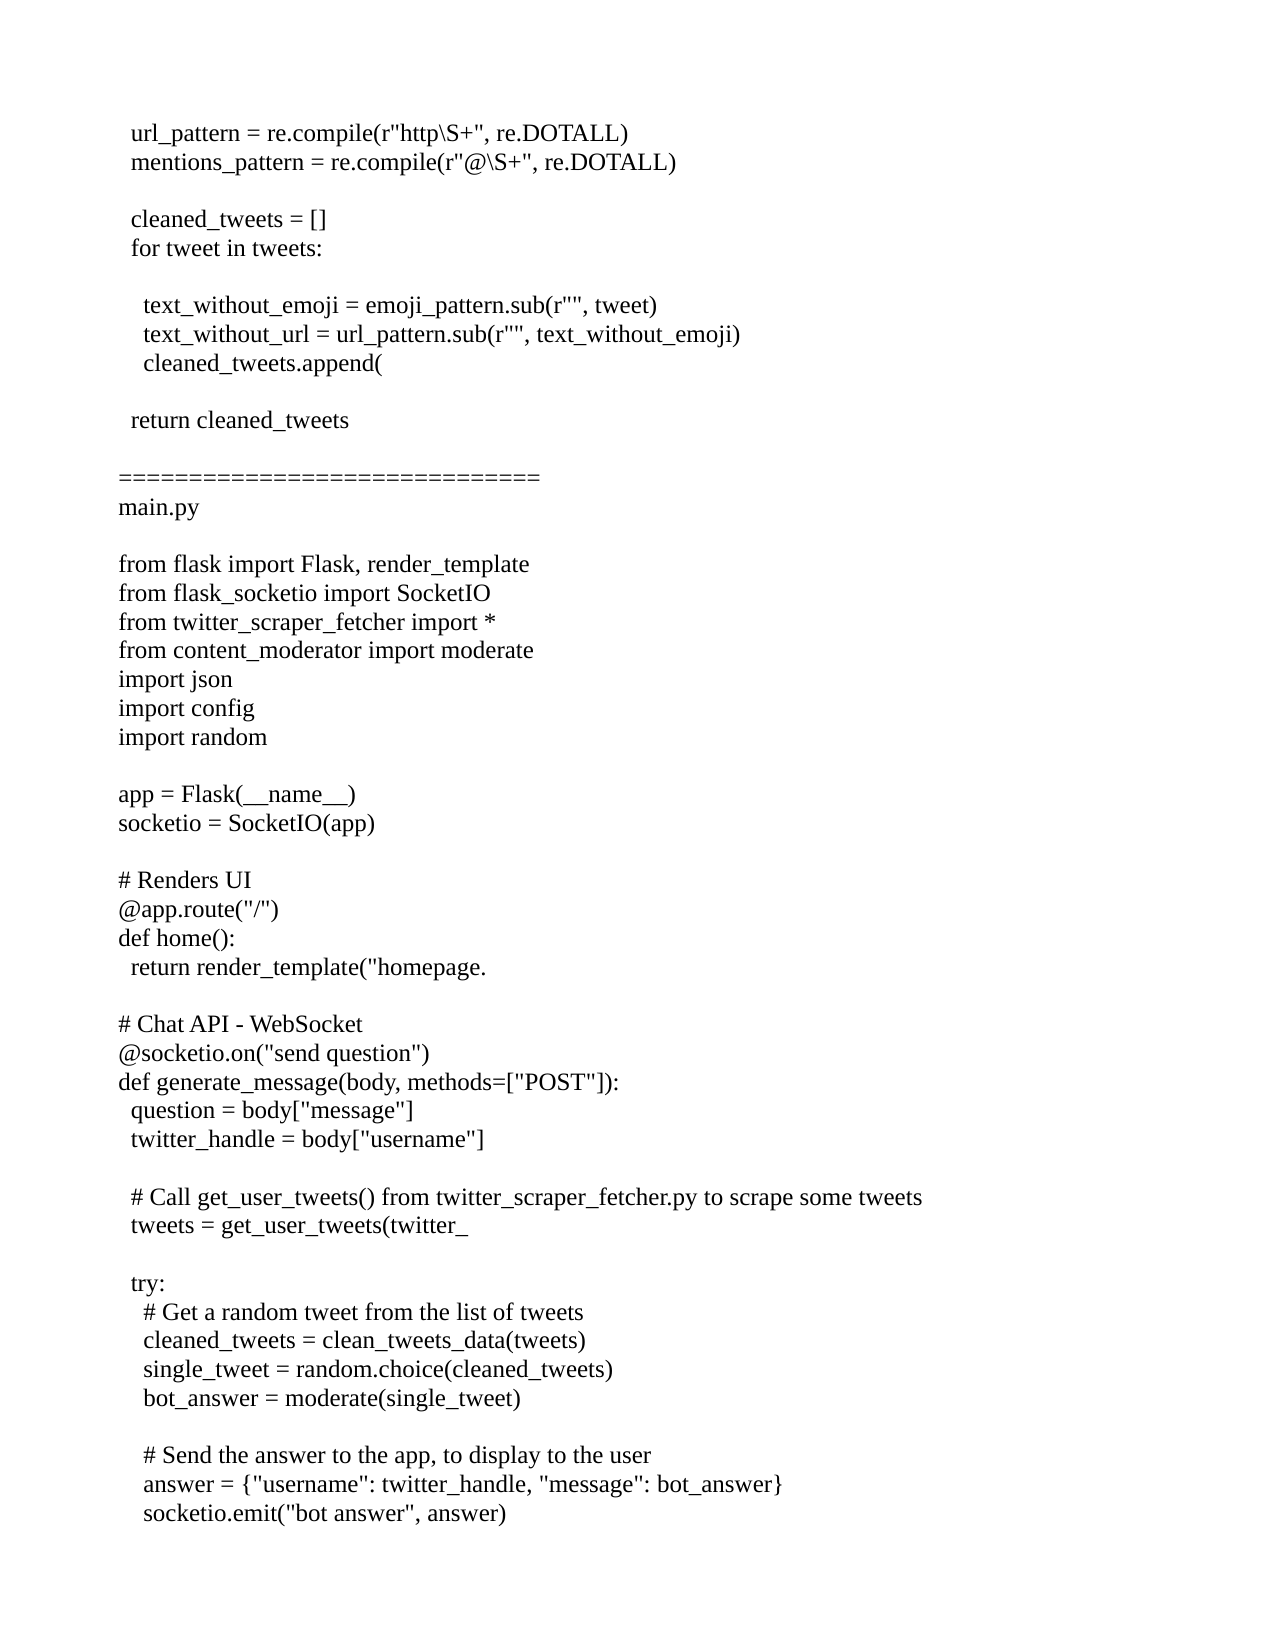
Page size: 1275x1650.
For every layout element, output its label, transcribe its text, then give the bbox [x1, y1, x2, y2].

text url_pattern = re.compile(r"http\S+", re.DOTALL) mentions_pattern = re.compile(r"@\S+", re.DOTALL) cleaned_tweets = [] for tweet in tweets: text_without_emoji = emoji_pattern.sub(r"", tweet) text_without_url = url_pattern.sub(r"", text_without_emoji) cleaned_tweets.append( return cleaned_tweets [118, 118, 1157, 434]
text main.py [118, 492, 1157, 521]
text from flask import Flask, render_template from flask_socketio import SocketIO from twitter_scraper_fetcher import * from content_moderator import moderate import json import config import random app = Flask(__name__) socketio = SocketIO(app) # Renders UI @app.route("/") def home(): return render_template("homepage. # Chat API - WebSocket @socketio.on("send question") def generate_message(body, methods=["POST"]): question = body["message"] twitter_handle = body["username"] # Call get_user_tweets() from twitter_scraper_fetcher.py to scrape some tweets tweets = get_user_tweets(twitter_ try: # Get a random tweet from the list of tweets cleaned_tweets = clean_tweets_data(tweets) single_tweet = random.choice(cleaned_tweets) bot_answer = moderate(single_tweet) # Send the answer to the app, to display to the user answer = {"username": twitter_handle, "message": bot_answer} socketio.emit("bot answer", answer) [118, 549, 1157, 1527]
text ============================== [118, 463, 1157, 492]
